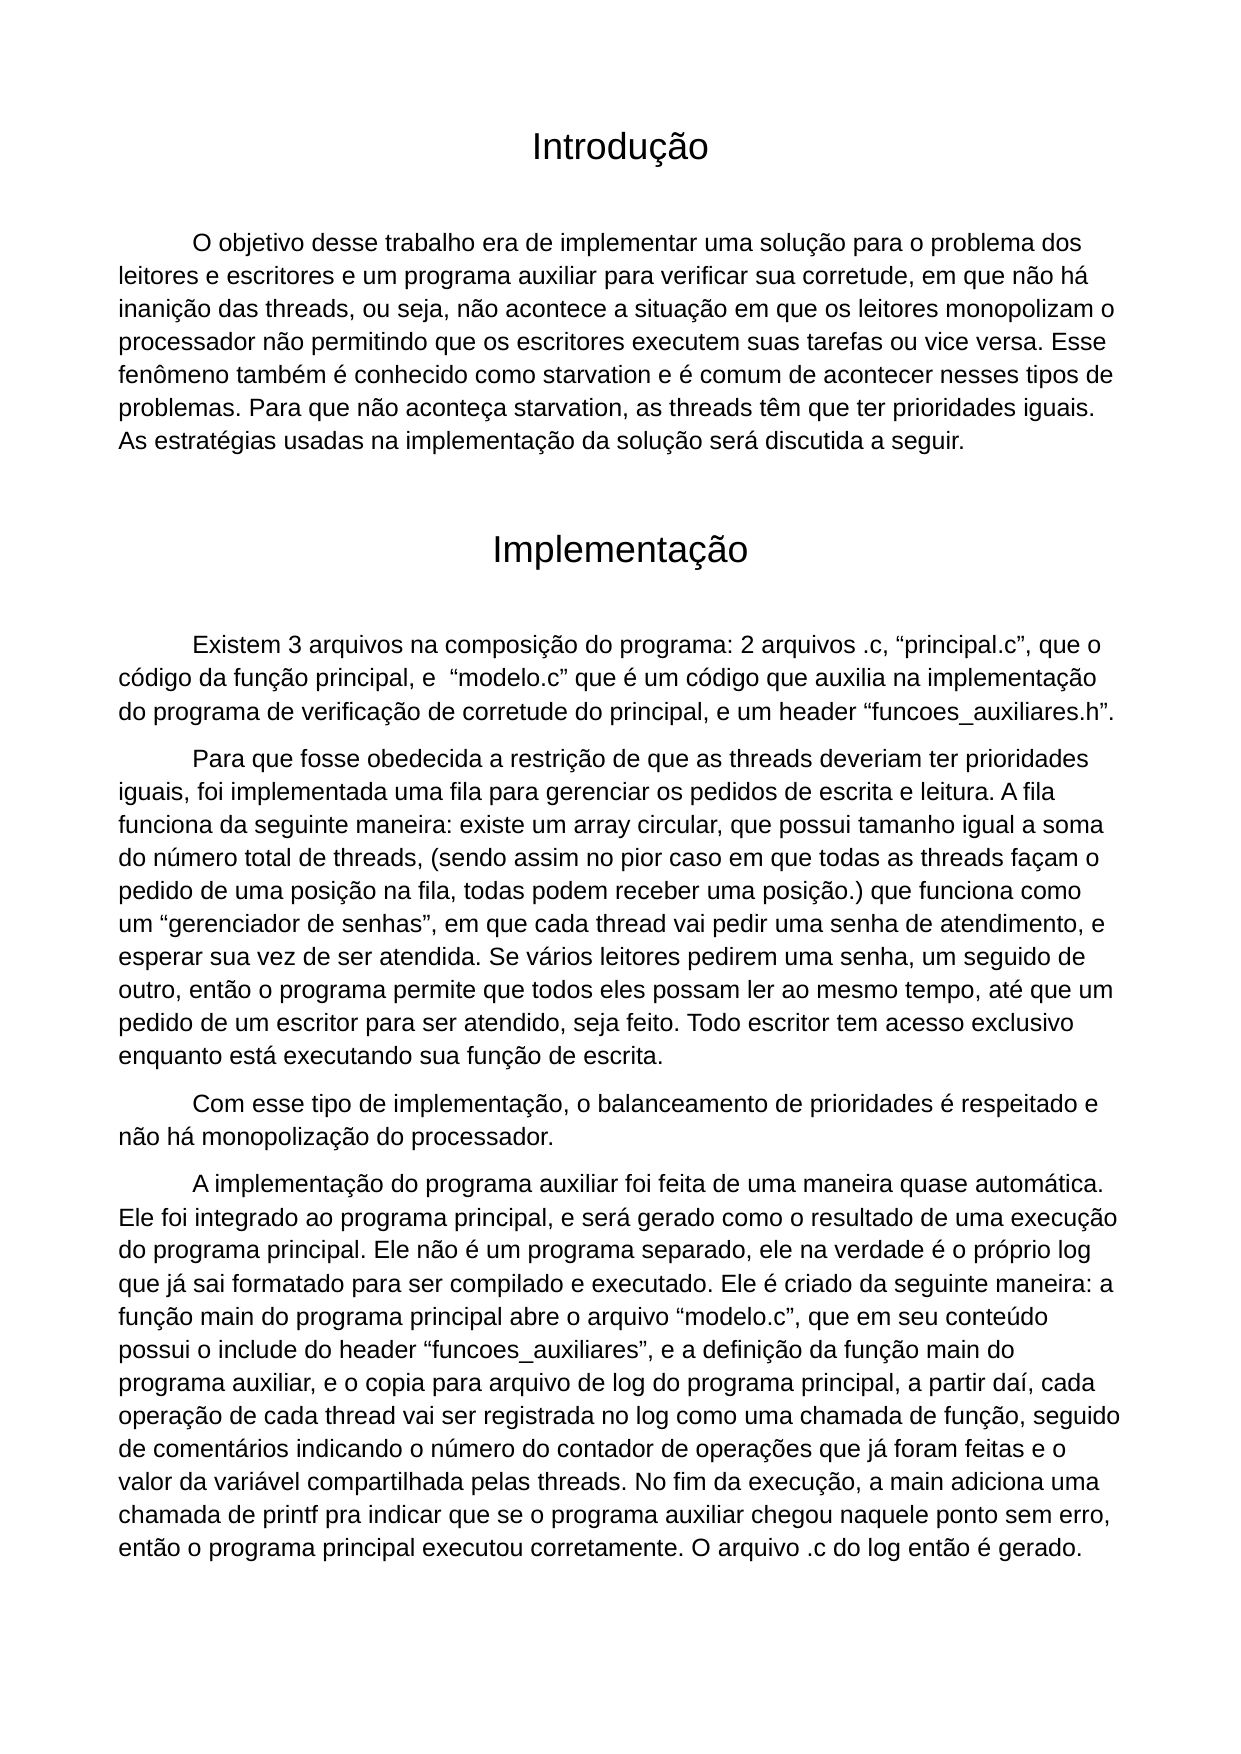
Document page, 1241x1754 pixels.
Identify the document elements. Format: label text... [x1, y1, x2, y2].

text O objetivo desse trabalho era de implementar uma solução para o problema dos leitores e escritores e um programa auxiliar para verificar sua corretude, em que não há inanição das threads, ou seja, não acontece a situação em que os leitores monopolizam o processador não permitindo que os escritores executem suas tarefas ou vice versa. Esse fenômeno também é conhecido como starvation e é comum de acontecer nesses tipos de problemas. Para que não aconteça starvation, as threads têm que ter prioridades iguais. As estratégias usadas na implementação da solução será discutida a seguir. [118, 228, 1122, 454]
text Existem 3 arquivos na composição do programa: 2 arquivos .c, “principal.c”, que o código da função principal, e “modelo.c” que é um código que auxilia na implementação do programa de verificação de corretude do principal, e um header “funcoes_auxiliares.h”. [118, 630, 1122, 725]
subtitle Implementação [118, 527, 1122, 570]
text Para que fosse obedecida a restrição de que as threads deveriam ter prioridades iguais, foi implementada uma fila para gerenciar os pedidos de escrita e leitura. A fila funciona da seguinte maneira: existe um array circular, que possui tamanho igual a soma do número total de threads, (sendo assim no pior caso em que todas as threads façam o pedido de uma posição na fila, todas podem receber uma posição.) que funciona como um “gerenciador de senhas”, em que cada thread vai pedir uma senha de atendimento, e esperar sua vez de ser atendida. Se vários leitores pedirem uma senha, um seguido de outro, então o programa permite que todos eles possam ler ao mesmo tempo, até que um pedido de um escritor para ser atendido, seja feito. Todo escritor tem acesso exclusivo enquanto está executando sua função de escrita. [118, 744, 1122, 1070]
text A implementação do programa auxiliar foi feita de uma maneira quase automática. Ele foi integrado ao programa principal, e será gerado como o resultado de uma execução do programa principal. Ele não é um programa separado, ele na verdade é o próprio log que já sai formatado para ser compilado e executado. Ele é criado da seguinte maneira: a função main do programa principal abre o arquivo “modelo.c”, que em seu conteúdo possui o include do header “funcoes_auxiliares”, e a definição da função main do programa auxiliar, e o copia para arquivo de log do programa principal, a partir daí, cada operação de cada thread vai ser registrada no log como uma chamada de função, seguido de comentários indicando o número do contador de operações que já foram feitas e o valor da variável compartilhada pelas threads. No fim da execução, a main adiciona uma chamada de printf pra indicar que se o programa auxiliar chegou naquele ponto sem erro, então o programa principal executou corretamente. O arquivo .c do log então é gerado. [118, 1169, 1122, 1561]
subtitle Introdução [118, 124, 1122, 167]
text Com esse tipo de implementação, o balanceamento de prioridades é respeitado e não há monopolização do processador. [118, 1089, 1122, 1151]
